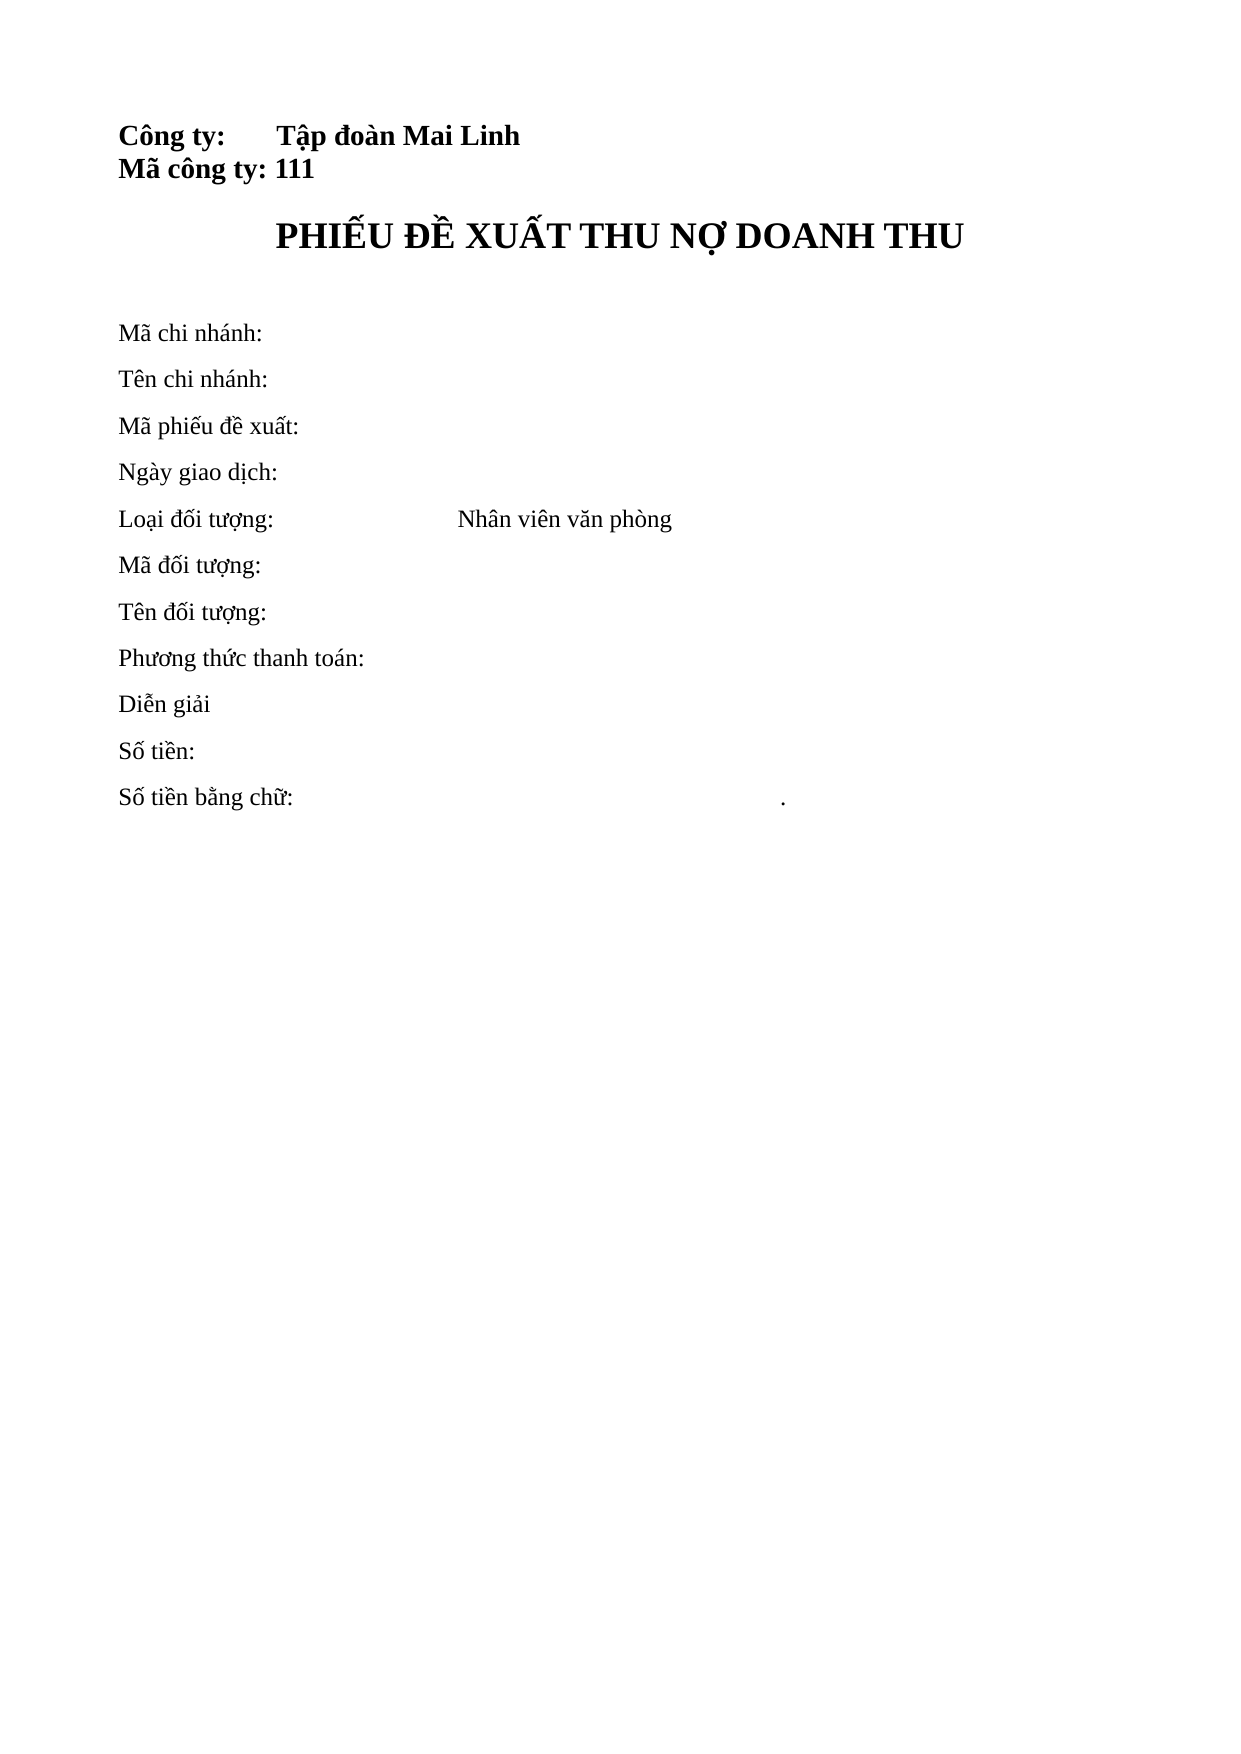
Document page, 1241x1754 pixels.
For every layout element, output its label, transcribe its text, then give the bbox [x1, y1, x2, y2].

text Tên chi nhánh: <o.chinhanh_id and o.chinhanh_id.name or ''> [118, 364, 1122, 393]
text Loại đối tượng: Nhân viên văn phòng [118, 504, 1122, 532]
text Mã chi nhánh: <o.chinhanh_id and o.chinhanh_id.code or ''> [118, 318, 1122, 347]
text Mã đối tượng: <o.partner_id and o.partner_id.ma_doi_tuong or ''> [118, 550, 1122, 579]
text Phương thức thanh toán: <o.journal_id and o.journal_id.name or ''> [118, 643, 1122, 672]
text Tên đối tượng: <o.partner_id and o.partner_id.name or ''> [118, 597, 1122, 625]
text Mã phiếu đề xuất: <o.name> [118, 411, 1122, 439]
text Số tiền bằng chữ: <convert(o.amount_total)>. [118, 782, 1122, 811]
text Diễn giải <o.dien_giai> [118, 689, 1122, 718]
text Mã công ty: 111 [118, 152, 1122, 185]
text Ngày giao dịch: <convert_date(o.date_invoice)> [118, 457, 1122, 486]
text PHIẾU ĐỀ XUẤT THU NỢ DOANH THU [118, 214, 1122, 257]
text Số tiền: <convert_amount(o.amount_total)> [118, 736, 1122, 765]
text Công ty: Tập đoàn Mai Linh [118, 118, 1122, 152]
